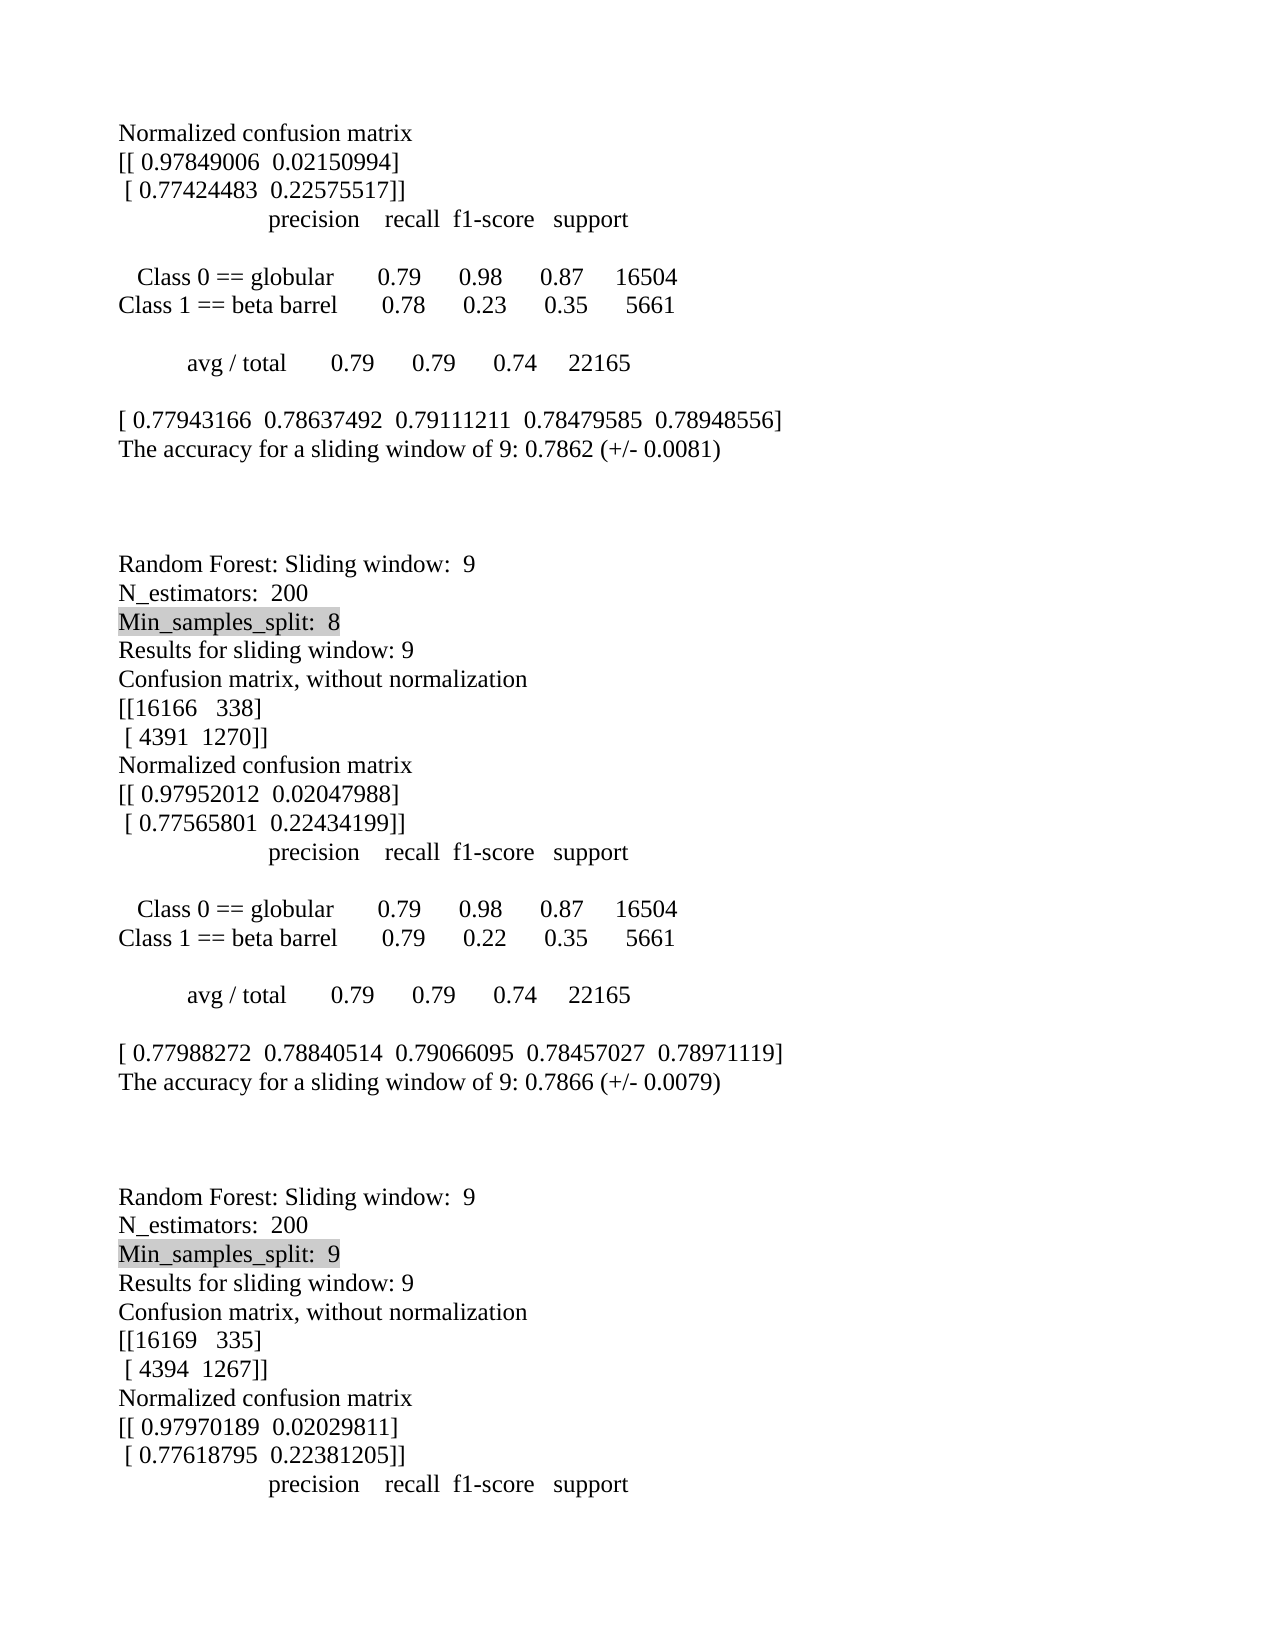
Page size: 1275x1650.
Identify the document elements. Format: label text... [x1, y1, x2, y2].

text [ 0.77565801 0.22434199]] [118, 808, 1157, 837]
text [[16166 338] [118, 693, 1157, 722]
text Random Forest: Sliding window: 9 [118, 549, 1157, 578]
text avg / total 0.79 0.79 0.74 22165 [118, 348, 1157, 377]
text precision recall f1-score support [118, 204, 1157, 233]
text Confusion matrix, without normalization [118, 664, 1157, 693]
text Confusion matrix, without normalization [118, 1297, 1157, 1326]
text Class 1 == beta barrel 0.79 0.22 0.35 5661 [118, 923, 1157, 952]
text Min_samples_split: 8 [118, 607, 1157, 636]
text [ 0.77618795 0.22381205]] [118, 1441, 1157, 1469]
text Normalized confusion matrix [118, 1383, 1157, 1412]
text [ 4394 1267]] [118, 1354, 1157, 1383]
text precision recall f1-score support [118, 837, 1157, 866]
text N_estimators: 200 [118, 1211, 1157, 1239]
text Random Forest: Sliding window: 9 [118, 1182, 1157, 1211]
text [[ 0.97970189 0.02029811] [118, 1412, 1157, 1441]
text Class 0 == globular 0.79 0.98 0.87 16504 [118, 894, 1157, 923]
text Results for sliding window: 9 [118, 636, 1157, 664]
text [ 0.77988272 0.78840514 0.79066095 0.78457027 0.78971119] [118, 1038, 1157, 1067]
text Class 0 == globular 0.79 0.98 0.87 16504 [118, 262, 1157, 291]
text [ 0.77424483 0.22575517]] [118, 176, 1157, 204]
text Results for sliding window: 9 [118, 1268, 1157, 1297]
text N_estimators: 200 [118, 578, 1157, 607]
text [[ 0.97849006 0.02150994] [118, 147, 1157, 176]
text [ 0.77943166 0.78637492 0.79111211 0.78479585 0.78948556] [118, 406, 1157, 434]
text [[ 0.97952012 0.02047988] [118, 779, 1157, 808]
text precision recall f1-score support [118, 1469, 1157, 1498]
text avg / total 0.79 0.79 0.74 22165 [118, 981, 1157, 1009]
text The accuracy for a sliding window of 9: 0.7862 (+/- 0.0081) [118, 434, 1157, 463]
text Class 1 == beta barrel 0.78 0.23 0.35 5661 [118, 291, 1157, 319]
text The accuracy for a sliding window of 9: 0.7866 (+/- 0.0079) [118, 1067, 1157, 1096]
text Normalized confusion matrix [118, 751, 1157, 779]
text [[16169 335] [118, 1326, 1157, 1354]
text [ 4391 1270]] [118, 722, 1157, 751]
text Normalized confusion matrix [118, 118, 1157, 147]
text Min_samples_split: 9 [118, 1239, 1157, 1268]
